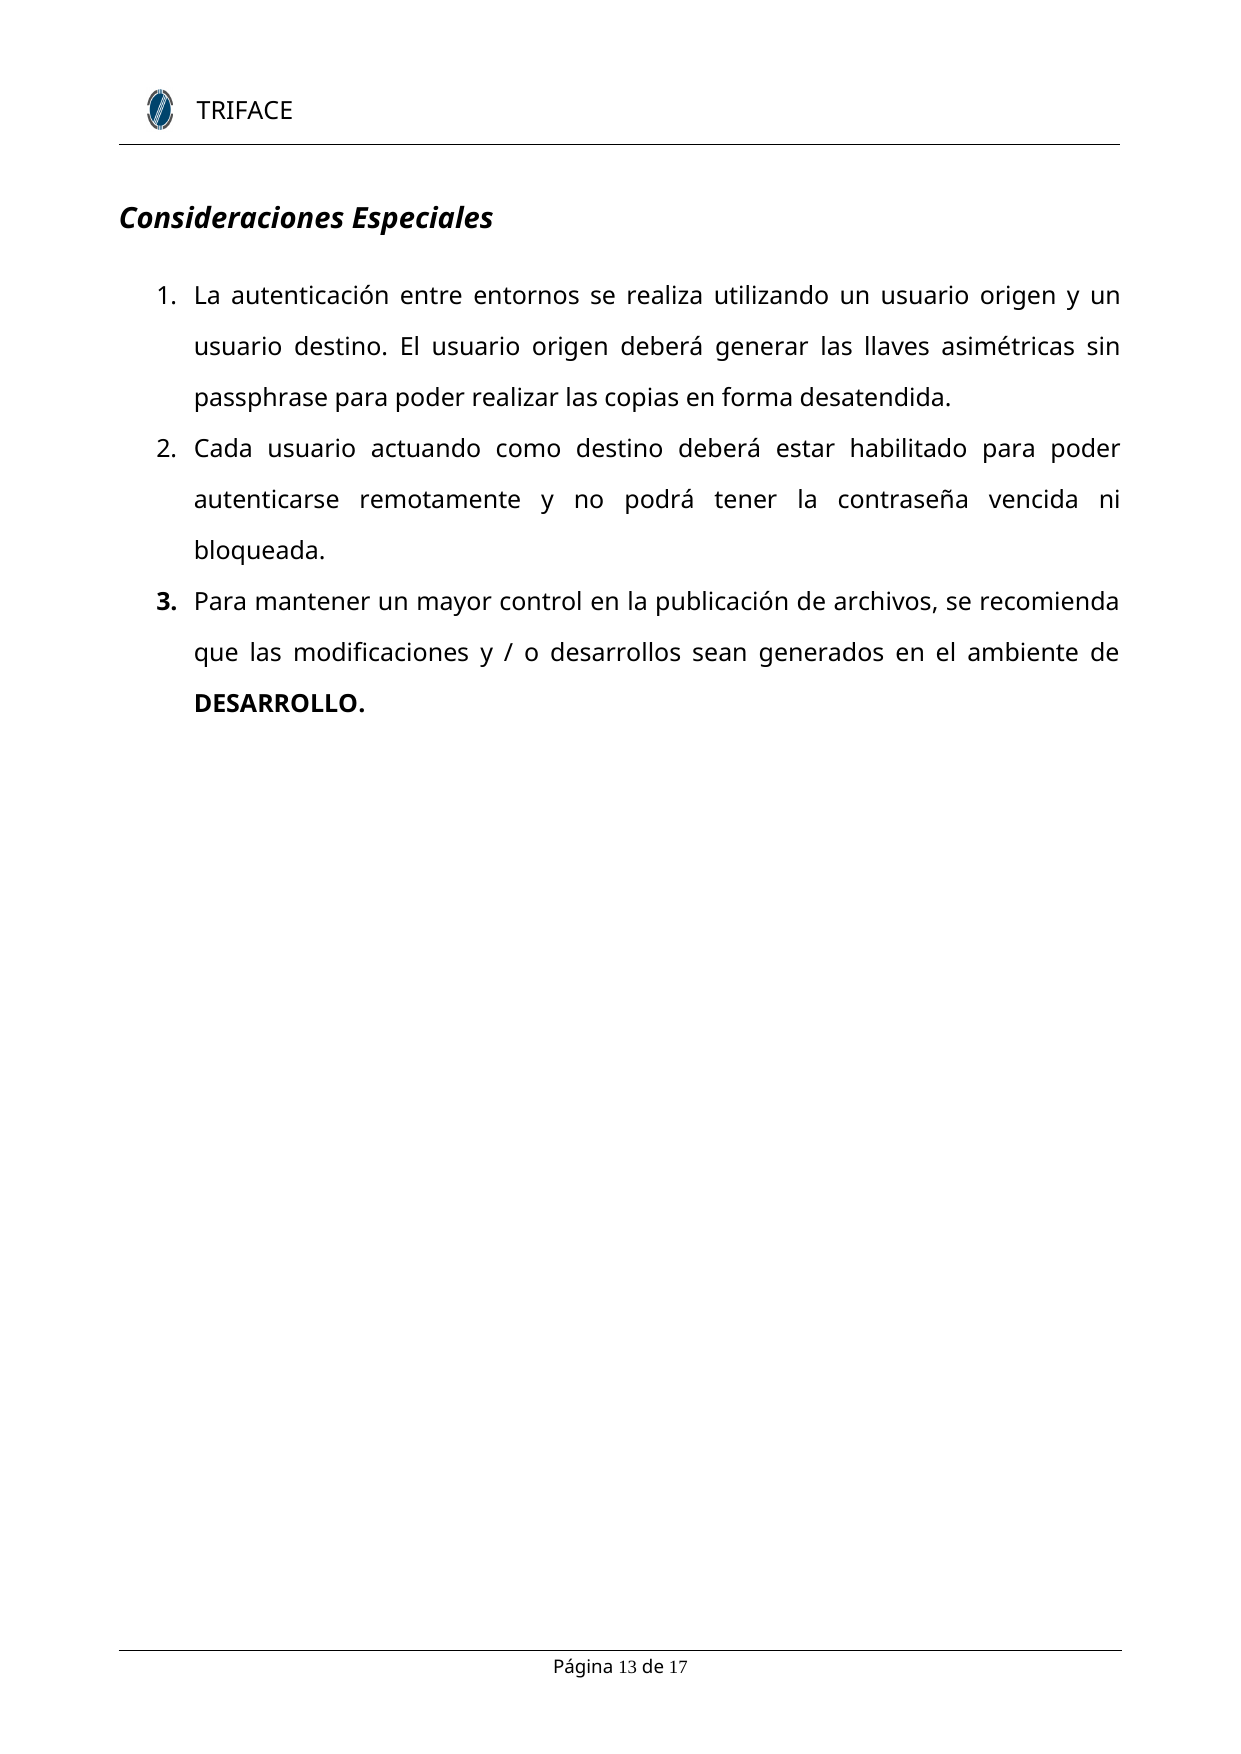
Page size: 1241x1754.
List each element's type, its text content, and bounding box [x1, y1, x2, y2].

list Para mantener un mayor control en la publicación de archivos, se recomienda que las modificaciones y / o desarrollos sean generados en el ambiente de DESARROLLO. [156, 584, 1122, 720]
list La autenticación entre entornos se realiza utilizando un usuario origen y un usuario destino. El usuario origen deberá generar las llaves asimétricas sin passphrase para poder realizar las copias en forma desatendida. [156, 277, 1122, 413]
picture [146, 87, 173, 132]
list Cada usuario actuando como destino deberá estar habilitado para poder autenticarse remotamente y no podrá tener la contraseña vencida ni bloqueada. [156, 431, 1122, 567]
subtitle Consideraciones Especiales [118, 197, 1122, 237]
